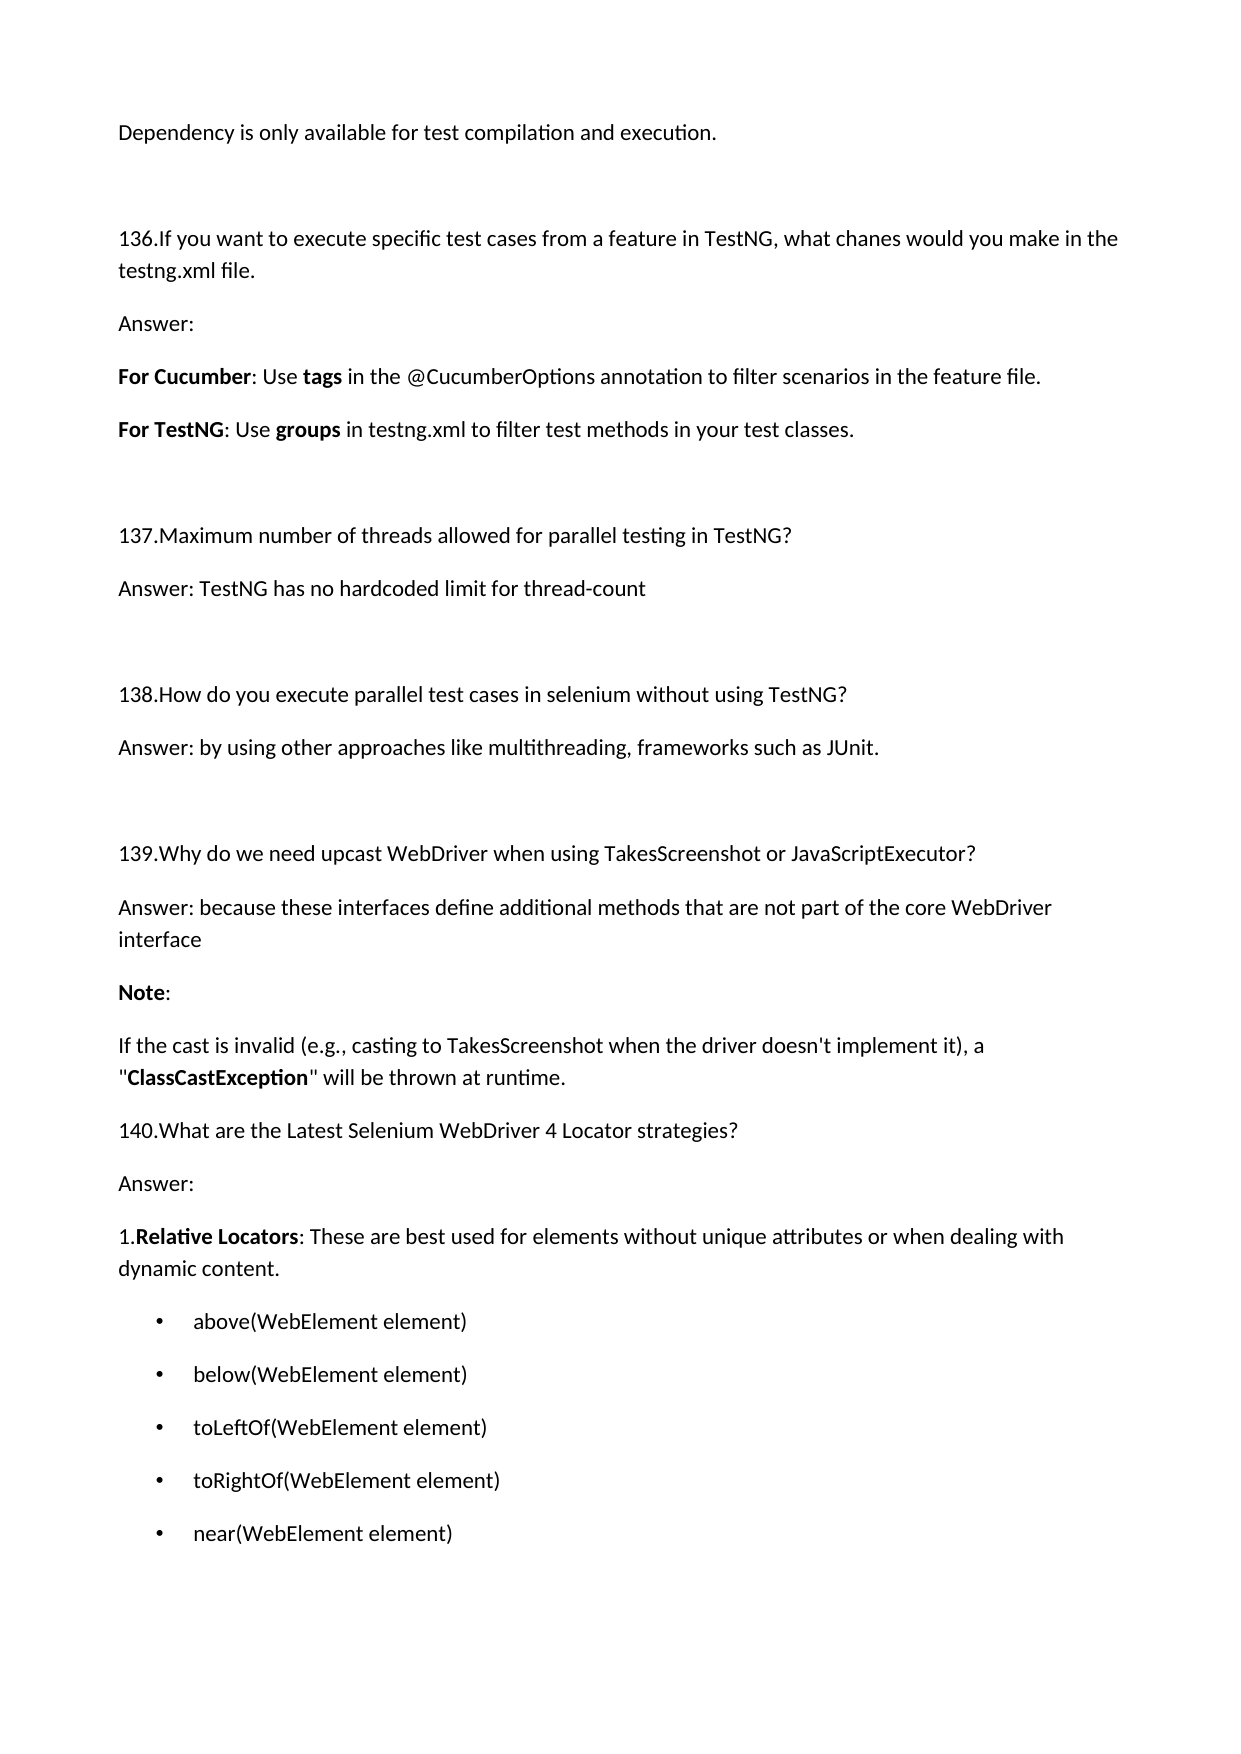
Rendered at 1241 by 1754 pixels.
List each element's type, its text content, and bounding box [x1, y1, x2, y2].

text Answer: TestNG has no hardcoded limit for thread-count [118, 574, 1122, 602]
text Answer: because these interfaces define additional methods that are not part of the core WebDriver interface [118, 893, 1122, 953]
text 140.What are the Latest Selenium WebDriver 4 Locator strategies? [118, 1116, 1122, 1144]
text For Cucumber: Use tags in the @CucumberOptions annotation to filter scenarios in the feature file. [118, 362, 1122, 390]
list toLeftOf(WebElement element) [156, 1413, 1122, 1441]
text 1.Relative Locators: These are best used for elements without unique attributes or when dealing with dynamic content. [118, 1222, 1122, 1282]
text Note: [118, 978, 1122, 1006]
text Answer: by using other approaches like multithreading, frameworks such as JUnit. [118, 733, 1122, 762]
list toRightOf(WebElement element) [156, 1466, 1122, 1494]
list below(WebElement element) [156, 1360, 1122, 1388]
text 138.How do you execute parallel test cases in selenium without using TestNG? [118, 681, 1122, 708]
text Answer: [118, 1169, 1122, 1197]
text Answer: [118, 309, 1122, 337]
text 136.If you want to execute specific test cases from a feature in TestNG, what chanes would you make in the testng.xml file. [118, 224, 1122, 284]
list above(WebElement element) [156, 1307, 1122, 1335]
text For TestNG: Use groups in testng.xml to filter test methods in your test classes. [118, 415, 1122, 443]
text 137.Maximum number of threads allowed for parallel testing in TestNG? [118, 521, 1122, 549]
text Dependency is only available for test compilation and execution. [118, 118, 1122, 146]
text If the cast is invalid (e.g., casting to TakesScreenshot when the driver doesn't implement it), a "ClassCastException" will be thrown at runtime. [118, 1031, 1122, 1091]
list near(WebElement element) [156, 1519, 1122, 1547]
text 139.Why do we need upcast WebDriver when using TakesScreenshot or JavaScriptExecutor? [118, 839, 1122, 868]
